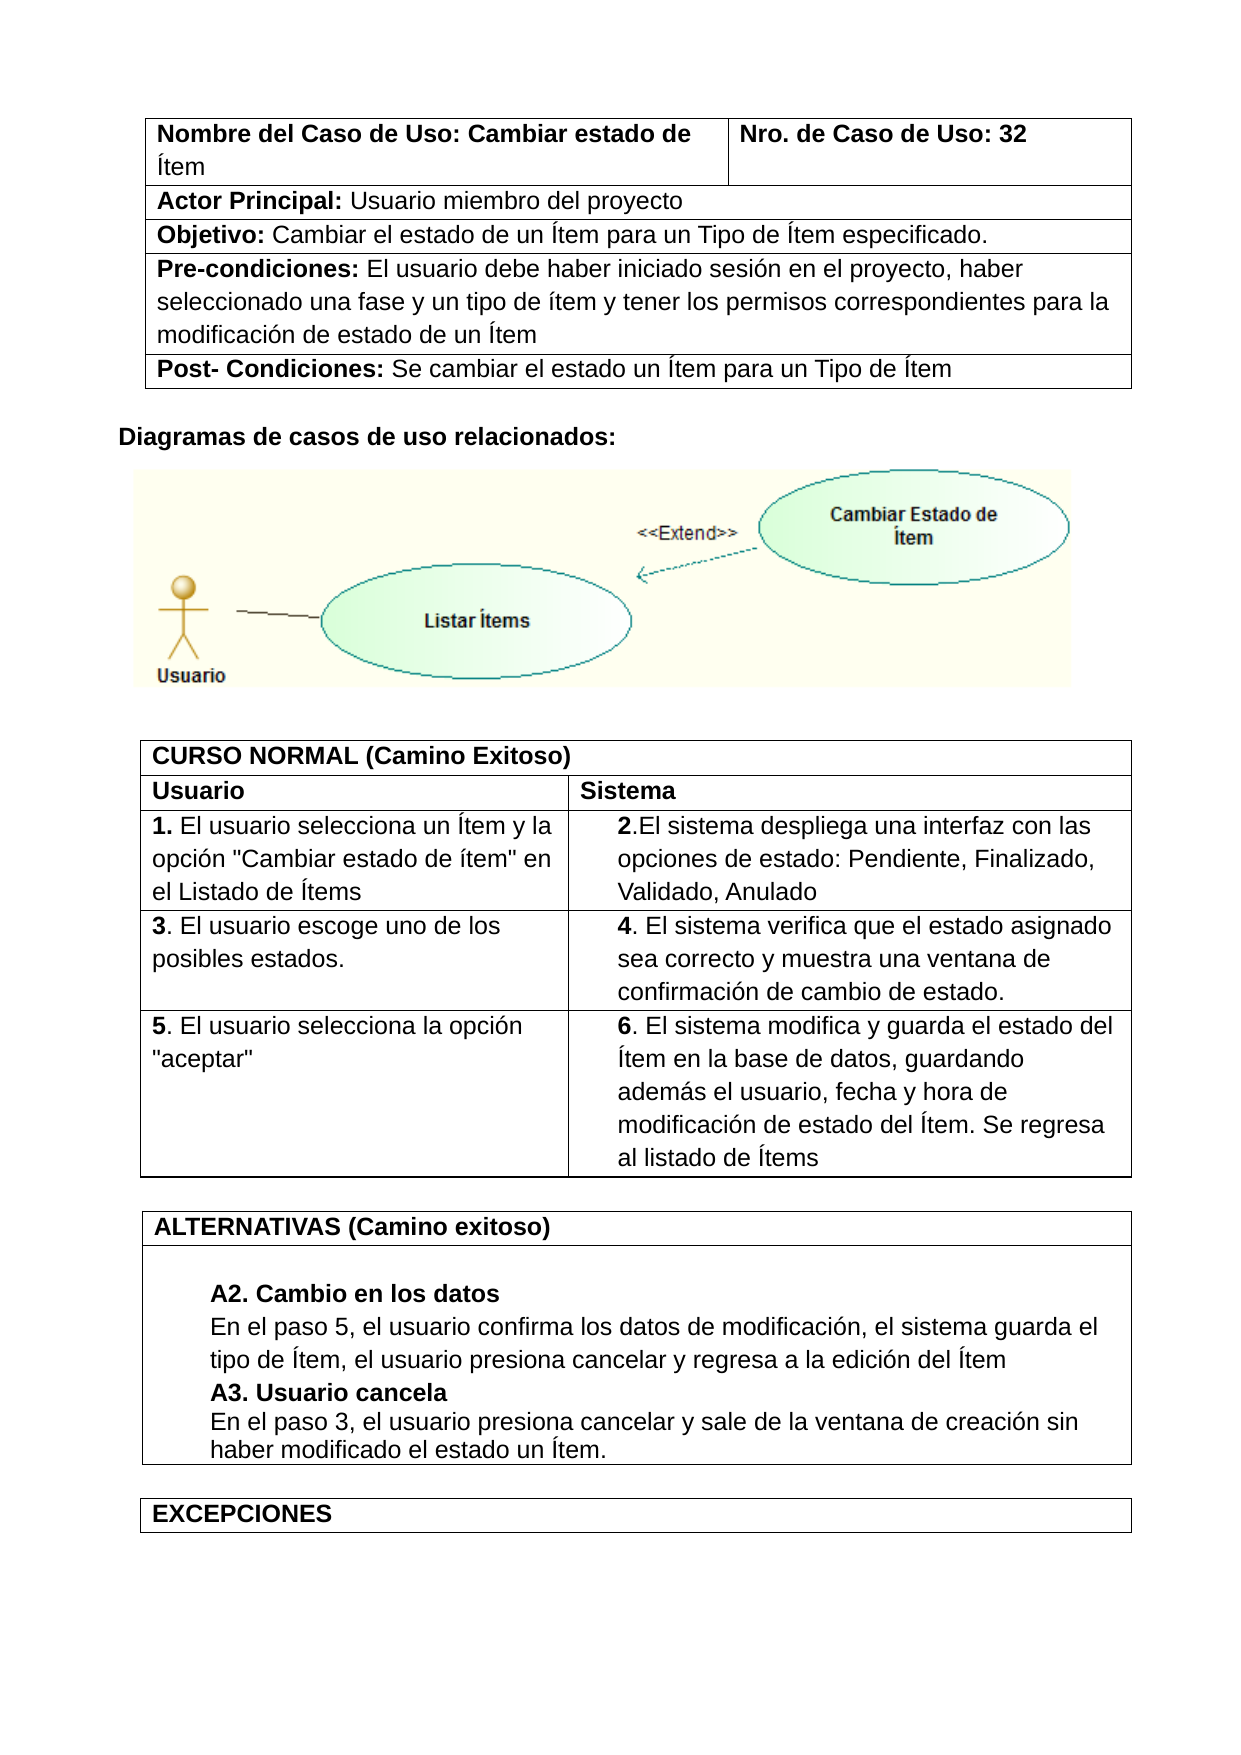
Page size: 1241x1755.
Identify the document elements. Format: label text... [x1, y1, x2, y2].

table_cell 1. El usuario selecciona un Ítem y la opción "Cambiar estado de ítem" en el Listado de Ítems [141, 811, 568, 910]
table_cell 3. El usuario escoge uno de los posibles estados. [141, 911, 568, 1010]
table_cell Actor Principal: Usuario miembro del proyecto [146, 186, 1131, 219]
table_cell Post- Condiciones: Se cambiar el estado un Ítem para un Tipo de Ítem [146, 355, 1131, 387]
table_cell Pre-condiciones: El usuario debe haber iniciado sesión en el proyecto, haber seleccionado una fase y un tipo de ítem y tener los permisos correspondientes para la modificación de estado de un Ítem [146, 254, 1131, 353]
table_header Nombre del Caso de Uso: Cambiar estado de Ítem [146, 119, 728, 185]
table_header EXCEPCIONES [141, 1499, 1131, 1532]
table_header ALTERNATIVAS (Camino exitoso) [143, 1212, 1131, 1244]
table_header Nro. de Caso de Uso: 32 [729, 119, 1131, 185]
table_cell 2.El sistema despliega una interfaz con las opciones de estado: Pendiente, Finalizado, Validado, Anulado [569, 811, 1131, 910]
table_header CURSO NORMAL (Camino Exitoso) [141, 741, 1131, 775]
text Diagramas de casos de uso relacionados: [118, 422, 1122, 450]
table_cell A2. Cambio en los datos En el paso 5, el usuario confirma los datos de modificación, el sistema guarda el tipo de Ítem, el usuario presiona cancelar y regresa a la edición del Ítem A3. Usuario cancela En el paso 3, el usuario presiona cancelar y sale de la ventana de creación sin haber modificado el estado un Ítem. [143, 1246, 1131, 1464]
table_cell 5. El usuario selecciona la opción "aceptar" [141, 1011, 568, 1176]
table_cell 4. El sistema verifica que el estado asignado sea correcto y muestra una ventana de confirmación de cambio de estado. [569, 911, 1131, 1010]
table_cell Sistema [569, 776, 1131, 810]
table_cell Usuario [141, 776, 568, 810]
table_cell Objetivo: Cambiar el estado de un Ítem para un Tipo de Ítem especificado. [146, 220, 1131, 253]
table_cell 6. El sistema modifica y guarda el estado del Ítem en la base de datos, guardando además el usuario, fecha y hora de modificación de estado del Ítem. Se regresa al listado de Ítems [569, 1011, 1131, 1176]
